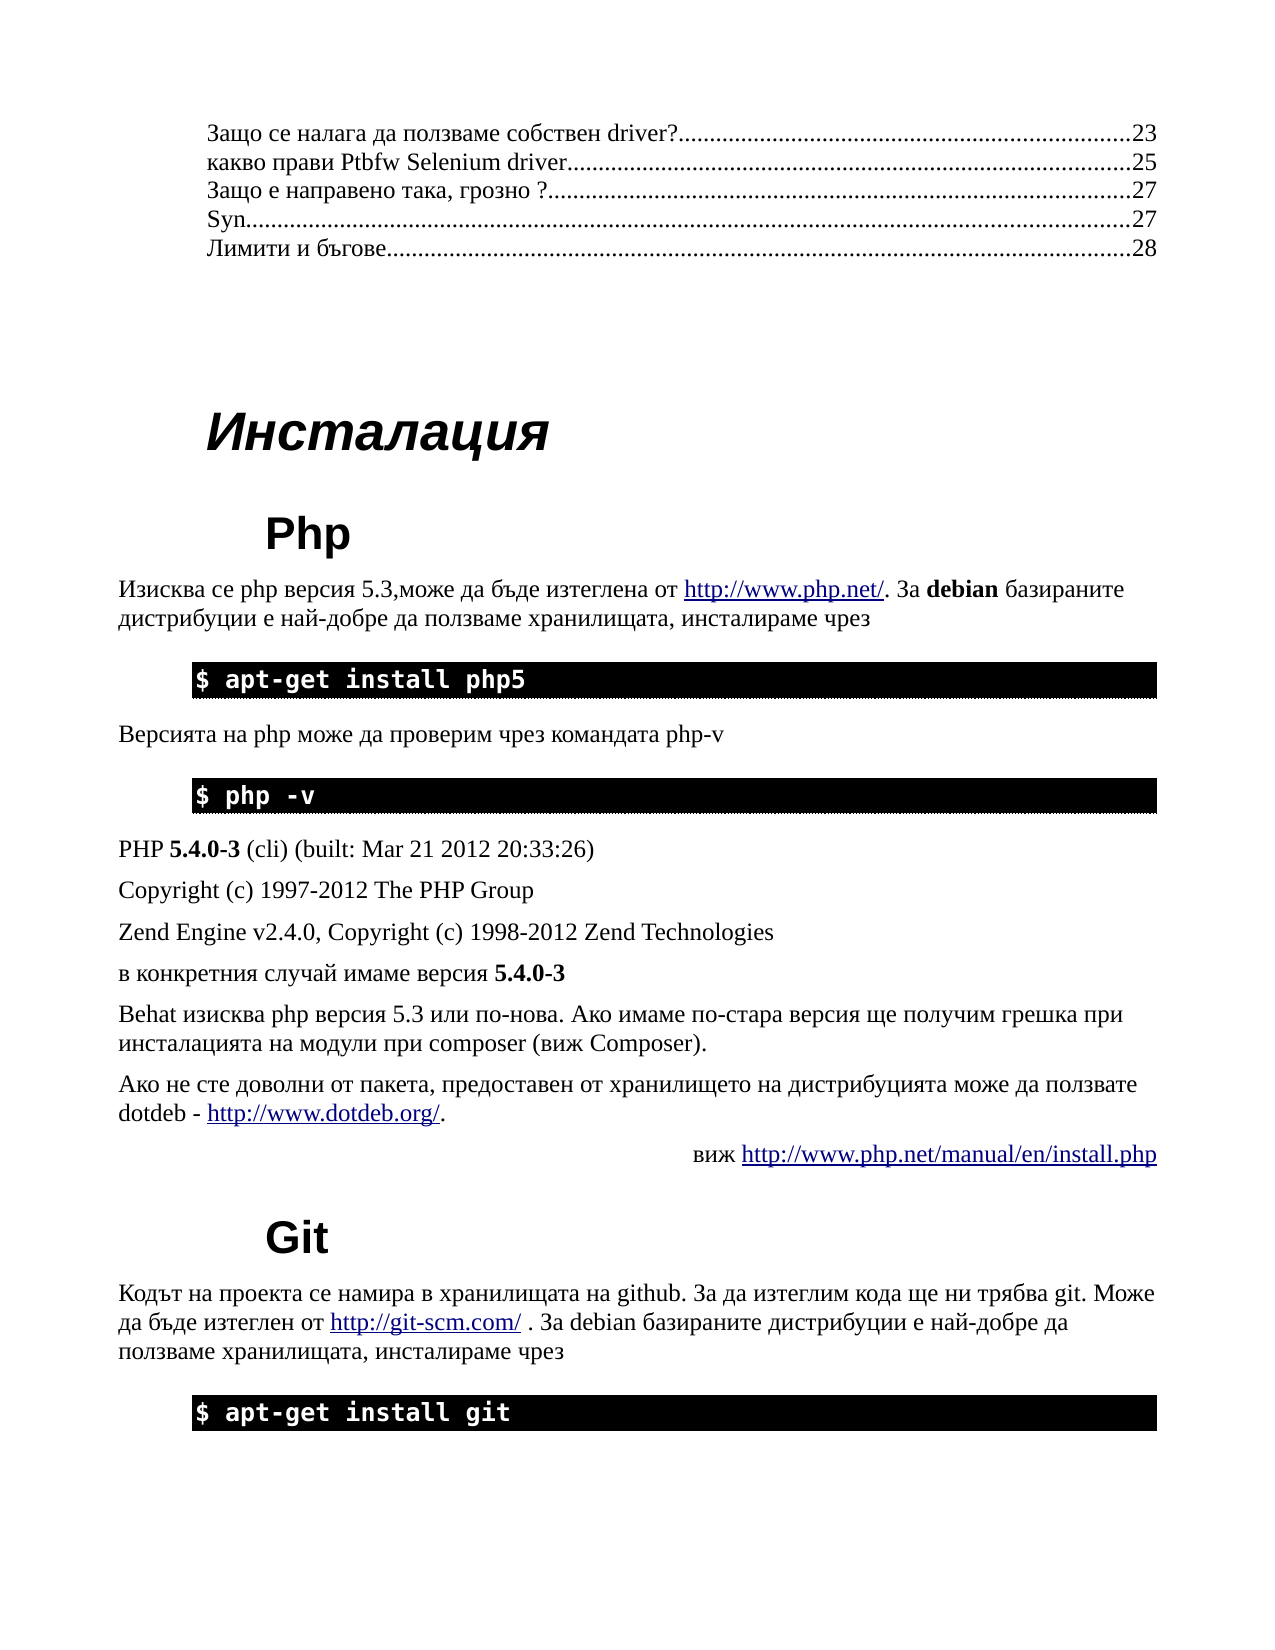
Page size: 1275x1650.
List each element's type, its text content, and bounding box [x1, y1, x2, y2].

text Syn 27 [207, 204, 1157, 233]
text Behat изисква php версия 5.3 или по-нова. Ако имаме по-стара версия ще получим грешка при инсталацията на модули при composer (виж Composer). [118, 999, 1157, 1057]
text $ apt-get install php5 [192, 662, 1157, 698]
subtitle Php [265, 506, 1157, 559]
text $ apt-get install git [192, 1395, 1157, 1431]
text Защо се налага да ползваме собствен driver? 23 [207, 118, 1157, 147]
text Лимити и бъгове 28 [207, 233, 1157, 262]
text Ако не сте доволни от пакета, предоставен от хранилището на дистрибуцията може да ползвате dotdeb - http://www.dotdeb.org/. [118, 1069, 1157, 1127]
subtitle Git [265, 1211, 1157, 1263]
text Изисква се php версия 5.3,може да бъде изтеглена от http://www.php.net/. За debian базираните дистрибуции е най-добре да ползваме хранилищата, инсталираме чрез [118, 574, 1157, 632]
text PHP 5.4.0-3 (cli) (built: Mar 21 2012 20:33:26) [118, 834, 1157, 863]
subtitle Инсталация [206, 399, 1157, 461]
text в конкретния случай имаме версия 5.4.0-3 [118, 958, 1157, 987]
text Zend Engine v2.4.0, Copyright (c) 1998-2012 Zend Technologies [118, 917, 1157, 946]
text виж http://www.php.net/manual/en/install.php [118, 1139, 1157, 1168]
text Защо е направено така, грозно ? 27 [207, 176, 1157, 204]
text Copyright (c) 1997-2012 The PHP Group [118, 876, 1157, 904]
text Версията на php може да проверим чрез командата php-v [118, 719, 1157, 747]
text какво прави Ptbfw Selenium driver 25 [207, 147, 1157, 176]
text Кодът на проекта се намира в хранилищата на github. За да изтеглим кода ще ни трябва git. Може да бъде изтеглен от http://git-scm.com/ . За debian базираните дистрибуции е най-добре да ползваме хранилищата, инсталираме чрез [118, 1278, 1157, 1364]
text $ php -v [192, 778, 1157, 813]
